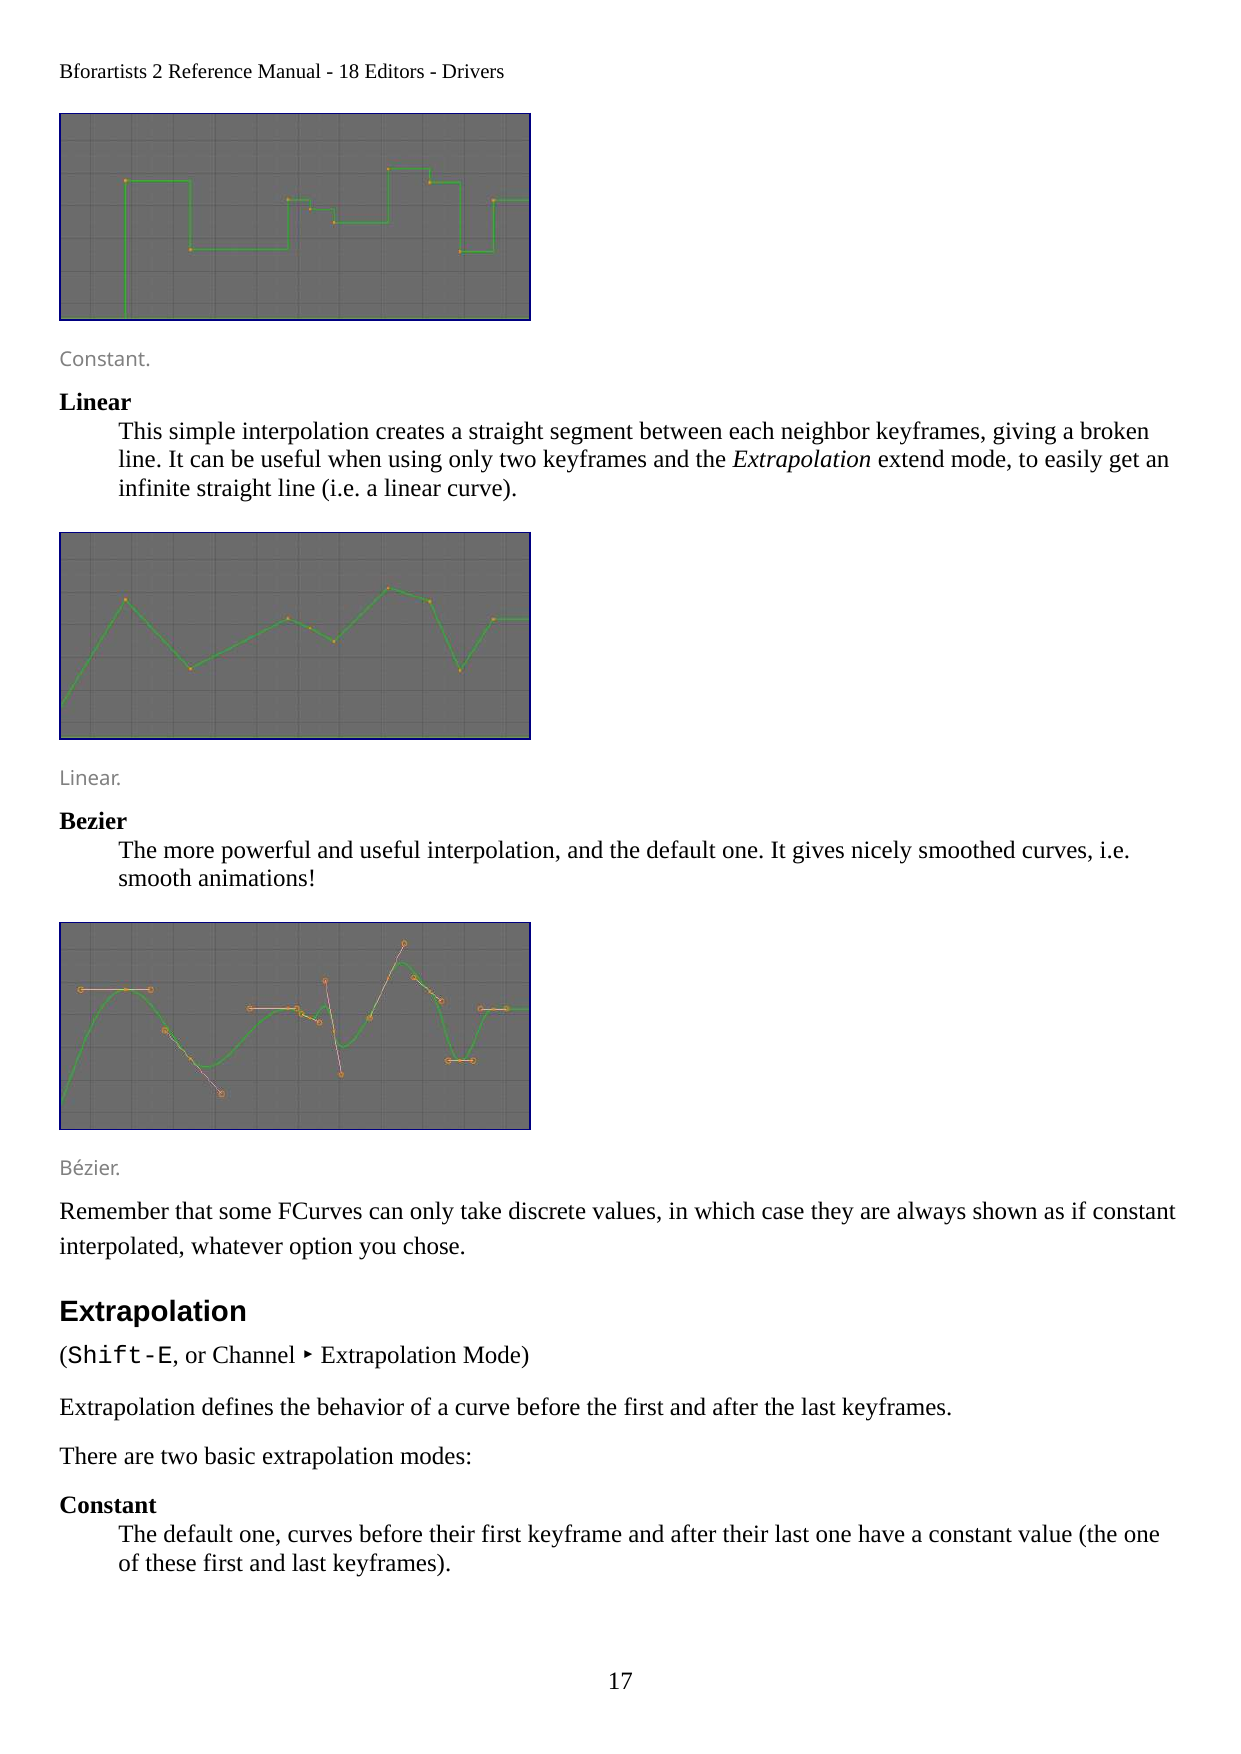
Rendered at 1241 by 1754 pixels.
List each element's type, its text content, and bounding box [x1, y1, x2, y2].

text Remember that some FCurves can only take discrete values, in which case they are always shown as if constant interpolated, whatever option you chose. [59, 1196, 1181, 1259]
list The default one, curves before their first keyframe and after their last one have a constant value (the one of these first and last keyframes). [118, 1519, 1181, 1577]
text There are two basic extrapolation modes: [59, 1441, 1181, 1470]
subtitle Constant [59, 1490, 1181, 1519]
text Bézier. [59, 1150, 1181, 1182]
text Extrapolation defines the behavior of a curve before the first and after the last keyframes. [59, 1392, 1181, 1421]
subtitle Extrapolation [59, 1294, 1181, 1328]
text Constant. [59, 341, 1181, 372]
list This simple interpolation creates a straight segment between each neighbor keyframes, giving a broken line. It can be useful when using only two keyframes and the Extrapolation extend mode, to easily get an infinite straight line (i.e. a linear curve). [118, 416, 1181, 502]
text (Shift-E, or Channel ‣ Extrapolation Mode) [59, 1341, 1181, 1371]
picture [61, 114, 529, 319]
picture [61, 923, 529, 1129]
list The more powerful and useful interpolation, and the default one. It gives nicely smoothed curves, i.e. smooth animations! [118, 835, 1181, 892]
text Linear. [59, 760, 1181, 791]
subtitle Bezier [59, 806, 1181, 835]
subtitle Linear [59, 387, 1181, 416]
picture [61, 533, 529, 738]
